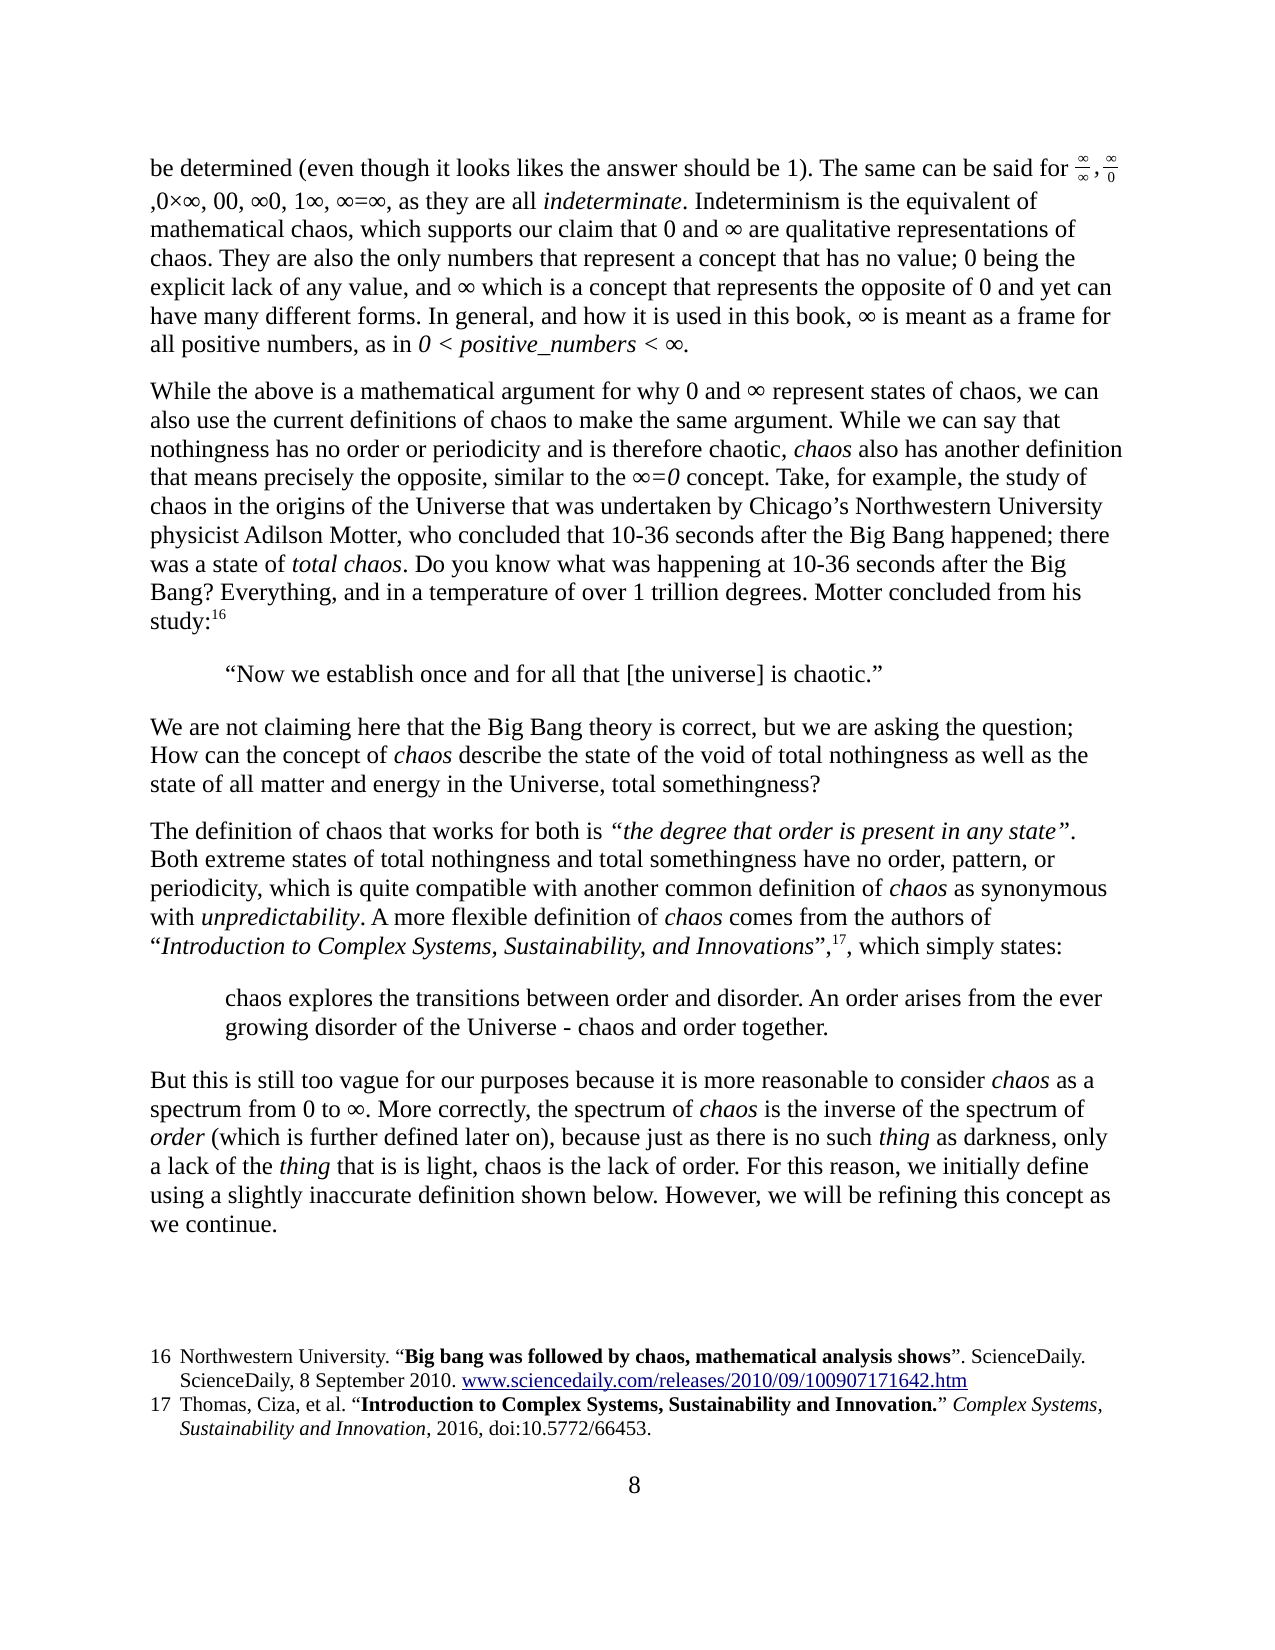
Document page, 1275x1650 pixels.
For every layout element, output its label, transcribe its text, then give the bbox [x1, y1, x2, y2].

text “Now we establish once and for all that [the universe] is chaotic.” [225, 659, 1125, 688]
text chaos explores the transitions between order and disorder. An order arises from the ever growing disorder of the Universe - chaos and order together. [225, 983, 1125, 1041]
text In addition to this ambiguity, not only can 0 = ∞, it can equal any number. That is actually a true math statement (I didn’t just make it up). In math, when an answer can be many values, it is called an indeterminate answer, meaning an equation, like , has no single or fixed value that can be determined (even though it looks likes the answer should be 1). The same can be said for ,0×∞, 00, ∞0, 1∞, ∞=∞, as they are all indeterminate. Indeterminism is the equivalent of mathematical chaos, which supports our claim that 0 and ∞ are qualitative representations of chaos. They are also the only numbers that represent a concept that has no value; 0 being the explicit lack of any value, and ∞ which is a concept that represents the opposite of 0 and yet can have many different forms. In general, and how it is used in this book, ∞ is meant as a frame for all positive numbers, as in 0 < positive_numbers < ∞. [150, 150, 1125, 358]
text The definition of chaos that works for both is “the degree that order is present in any state”. Both extreme states of total nothingness and total somethingness have no order, pattern, or periodicity, which is quite compatible with another common definition of chaos as synonymous with unpredictability. A more flexible definition of chaos comes from the authors of “Introduction to Complex Systems, Sustainability, and Innovations”,, which simply states: [150, 816, 1125, 959]
text Northwestern University. “Big bang was followed by chaos, mathematical analysis shows”. ScienceDaily. ScienceDaily, 8 September 2010. www.sciencedaily.com/releases/2010/09/100907171642.htm [150, 1344, 1125, 1392]
text We are not claiming here that the Big Bang theory is correct, but we are asking the question; How can the concept of chaos describe the state of the void of total nothingness as well as the state of all matter and energy in the Universe, total somethingness? [150, 712, 1125, 798]
text Thomas, Ciza, et al. “Introduction to Complex Systems, Sustainability and Innovation.” Complex Systems, Sustainability and Innovation, 2016, doi:10.5772/66453. [150, 1392, 1125, 1440]
text While the above is a mathematical argument for why 0 and represent states of chaos, we can also use the current definitions of chaos to make the same argument. While we can say that nothingness has no order or periodicity and is therefore chaotic, chaos also has another definition that means precisely the opposite, similar to the ∞=0 concept. Take, for example, the study of chaos in the origins of the Universe that was undertaken by Chicago’s Northwestern University physicist Adilson Motter, who concluded that 10-36 seconds after the Big Bang happened; there was a state of total chaos. Do you know what was happening at 10-36 seconds after the Big Bang? Everything, and in a temperature of over 1 trillion degrees. Motter concluded from his study: [150, 376, 1125, 635]
text But this is still too vague for our purposes because it is more reasonable to consider chaos as a spectrum from 0 to ∞. More correctly, the spectrum of chaos is the inverse of the spectrum of order (which is further defined later on), because just as there is no such thing as darkness, only a lack of the thing that is is light, chaos is the lack of order. For this reason, we initially define using a slightly inaccurate definition shown below. However, we will be refining this concept as we continue. [150, 1065, 1125, 1237]
